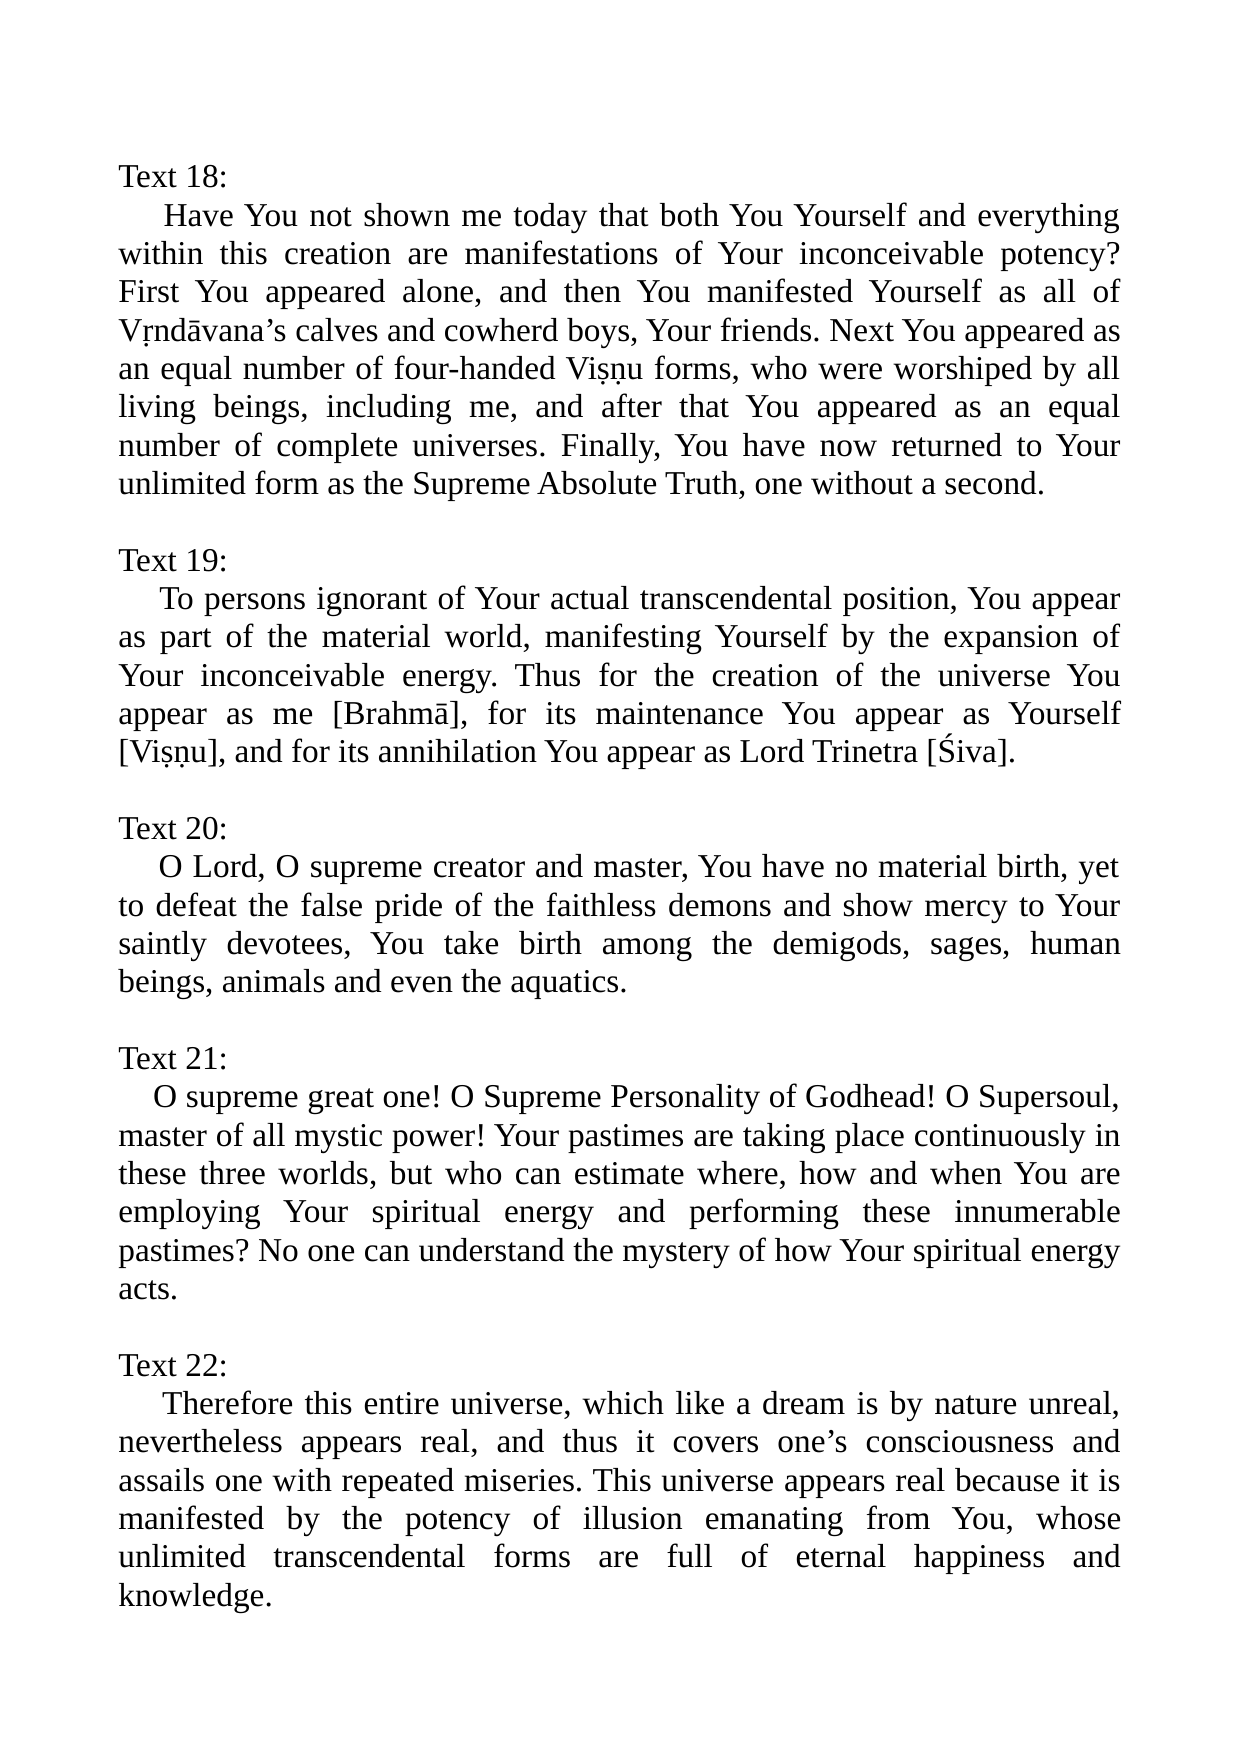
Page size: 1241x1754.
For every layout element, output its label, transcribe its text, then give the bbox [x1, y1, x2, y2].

text Have You not shown me today that both You Yourself and everything within this creation are manifestations of Your inconceivable potency? First You appeared alone, and then You manifested Yourself as all of Vṛndāvana’s calves and cowherd boys, Your friends. Next You appeared as an equal number of four-handed Viṣṇu forms, who were worshiped by all living beings, including me, and after that You appeared as an equal number of complete universes. Finally, You have now returned to Your unlimited form as the Supreme Absolute Truth, one without a second. [118, 195, 1122, 501]
text Text 19: [118, 540, 1122, 578]
text Text 20: [118, 808, 1122, 846]
text O Lord, O supreme creator and master, You have no material birth, yet to defeat the false pride of the faithless demons and show mercy to Your saintly devotees, You take birth among the demigods, sages, human beings, animals and even the aquatics. [118, 846, 1122, 1000]
text Therefore this entire universe, which like a dream is by nature unreal, nevertheless appears real, and thus it covers one’s consciousness and assails one with repeated miseries. This universe appears real because it is manifested by the potency of illusion emanating from You, whose unlimited transcendental forms are full of eternal happiness and knowledge. [118, 1383, 1122, 1613]
text Text 18: [118, 156, 1122, 195]
text Text 22: [118, 1345, 1122, 1383]
text Text 21: [118, 1038, 1122, 1076]
text To persons ignorant of Your actual transcendental position, You appear as part of the material world, manifesting Yourself by the expansion of Your inconceivable energy. Thus for the creation of the universe You appear as me [Brahmā], for its maintenance You appear as Yourself [Viṣṇu], and for its annihilation You appear as Lord Trinetra [Śiva]. [118, 578, 1122, 770]
text O supreme great one! O Supreme Personality of Godhead! O Supersoul, master of all mystic power! Your pastimes are taking place continuously in these three worlds, but who can estimate where, how and when You are employing Your spiritual energy and performing these innumerable pastimes? No one can understand the mystery of how Your spiritual energy acts. [118, 1076, 1122, 1306]
